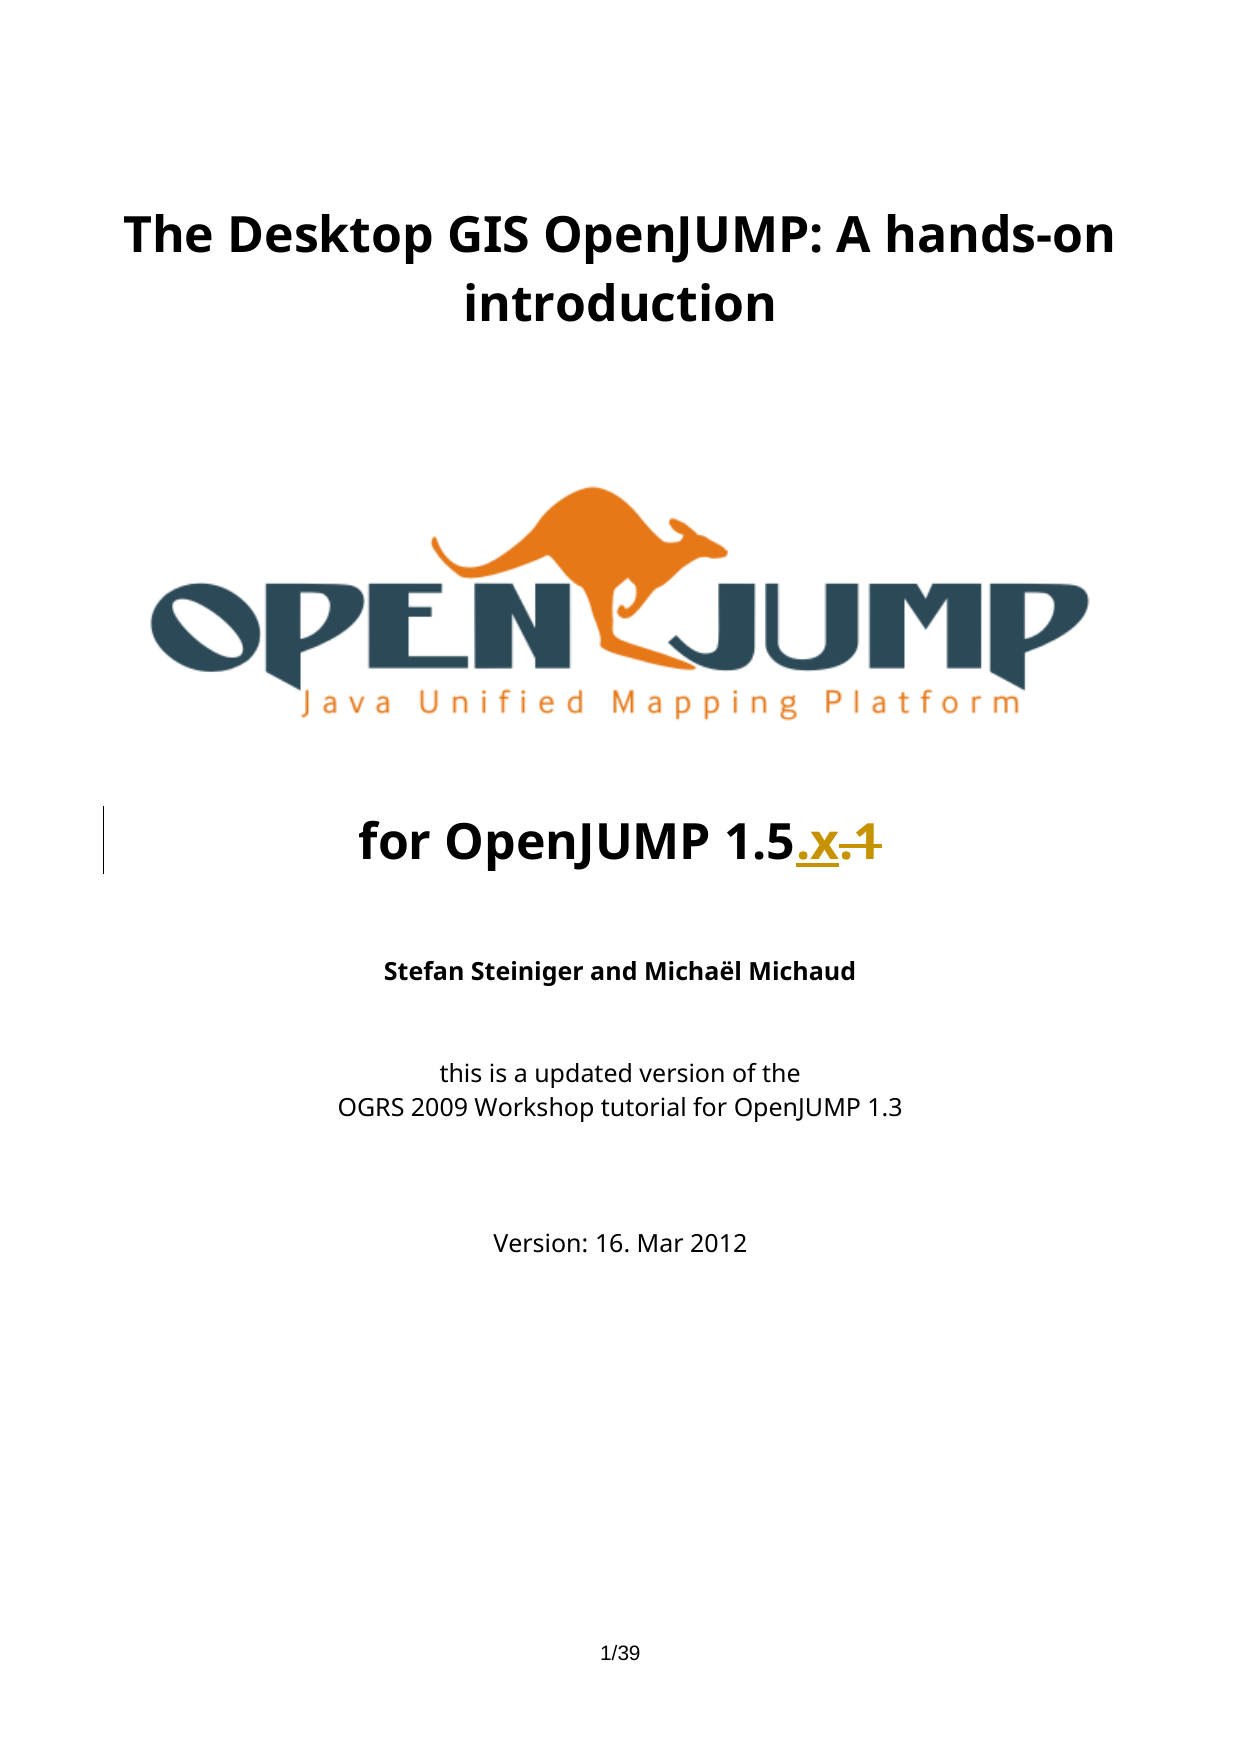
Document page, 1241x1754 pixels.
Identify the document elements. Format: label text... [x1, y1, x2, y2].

picture [135, 471, 1105, 738]
text Version: 16. Mar. 2012 [118, 1226, 1122, 1260]
text this is a updated version of the [118, 1055, 1122, 1089]
text Stefan Steiniger and Michaël Michaud [118, 953, 1122, 987]
text OGRS 2009 Workshop tutorial for OpenJUMP 1.3 [118, 1089, 1122, 1123]
text The Desktop GIS OpenJUMP: A hands-on introduction [118, 199, 1122, 336]
text for OpenJUMP 1.5.x [118, 806, 1122, 874]
